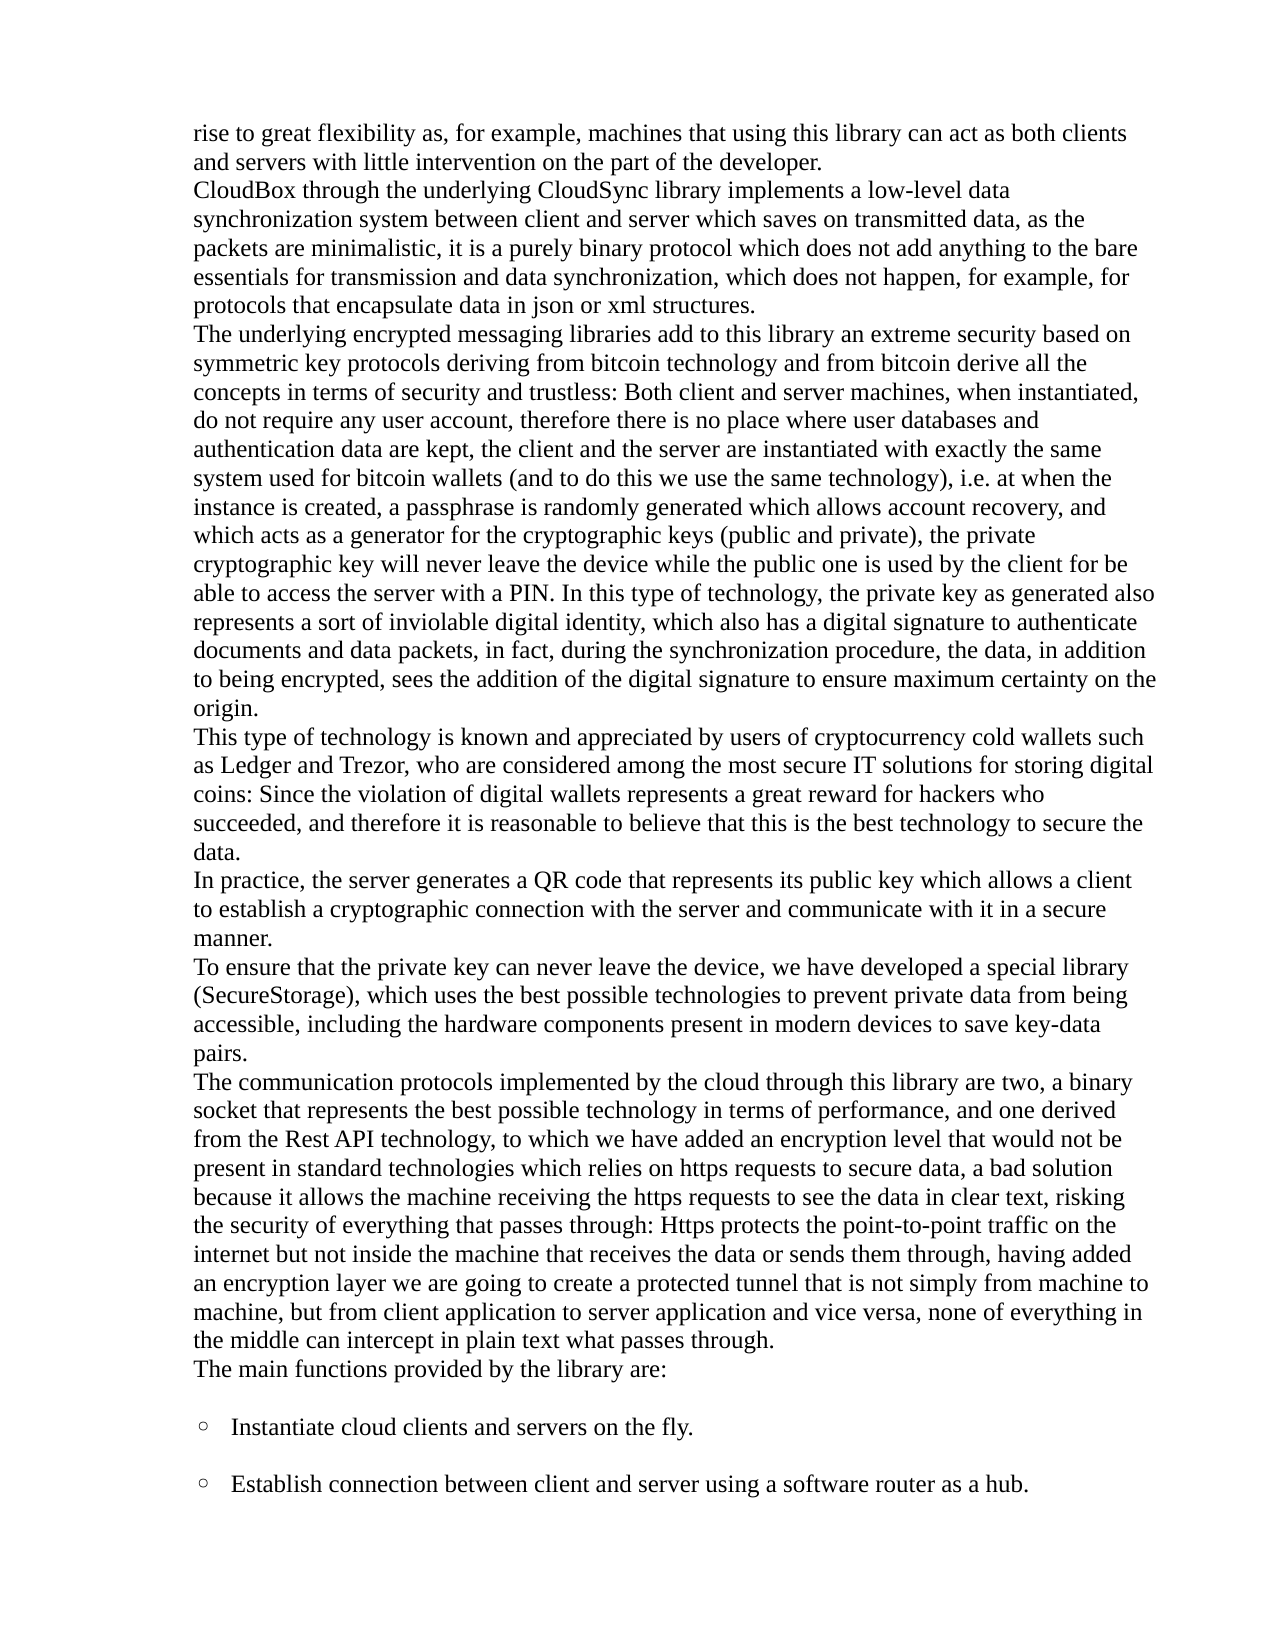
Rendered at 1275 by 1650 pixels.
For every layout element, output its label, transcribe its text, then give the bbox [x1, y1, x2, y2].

list In practice, the server generates a QR code that represents its public key which allows a client to establish a cryptographic connection with the server and communicate with it in a secure manner. [156, 866, 1157, 952]
list To ensure that the private key can never leave the device, we have developed a special library (SecureStorage), which uses the best possible technologies to prevent private data from being accessible, including the hardware components present in modern devices to save key-data pairs. [156, 952, 1157, 1067]
list rise to great flexibility as, for example, machines that using this library can act as both clients and servers with little intervention on the part of the developer. [156, 118, 1157, 176]
list Instantiate cloud clients and servers on the fly. [193, 1412, 1157, 1441]
list The main functions provided by the library are: [156, 1354, 1157, 1383]
list The communication protocols implemented by the cloud through this library are two, a binary socket that represents the best possible technology in terms of performance, and one derived from the Rest API technology, to which we have added an encryption level that would not be present in standard technologies which relies on https requests to secure data, a bad solution because it allows the machine receiving the https requests to see the data in clear text, risking the security of everything that passes through: Https protects the point-to-point traffic on the internet but not inside the machine that receives the data or sends them through, having added an encryption layer we are going to create a protected tunnel that is not simply from machine to machine, but from client application to server application and vice versa, none of everything in the middle can intercept in plain text what passes through. [156, 1067, 1157, 1354]
list This type of technology is known and appreciated by users of cryptocurrency cold wallets such as Ledger and Trezor, who are considered among the most secure IT solutions for storing digital coins: Since the violation of digital wallets represents a great reward for hackers who succeeded, and therefore it is reasonable to believe that this is the best technology to secure the data. [156, 722, 1157, 866]
list Establish connection between client and server using a software router as a hub. [193, 1469, 1157, 1498]
list CloudBox through the underlying CloudSync library implements a low-level data synchronization system between client and server which saves on transmitted data, as the packets are minimalistic, it is a purely binary protocol which does not add anything to the bare essentials for transmission and data synchronization, which does not happen, for example, for protocols that encapsulate data in json or xml structures. [156, 176, 1157, 319]
list The underlying encrypted messaging libraries add to this library an extreme security based on symmetric key protocols deriving from bitcoin technology and from bitcoin derive all the concepts in terms of security and trustless: Both client and server machines, when instantiated, do not require any user account, therefore there is no place where user databases and authentication data are kept, the client and the server are instantiated with exactly the same system used for bitcoin wallets (and to do this we use the same technology), i.e. at when the instance is created, a passphrase is randomly generated which allows account recovery, and which acts as a generator for the cryptographic keys (public and private), the private cryptographic key will never leave the device while the public one is used by the client for be able to access the server with a PIN. In this type of technology, the private key as generated also represents a sort of inviolable digital identity, which also has a digital signature to authenticate documents and data packets, in fact, during the synchronization procedure, the data, in addition to being encrypted, sees the addition of the digital signature to ensure maximum certainty on the origin. [156, 319, 1157, 722]
